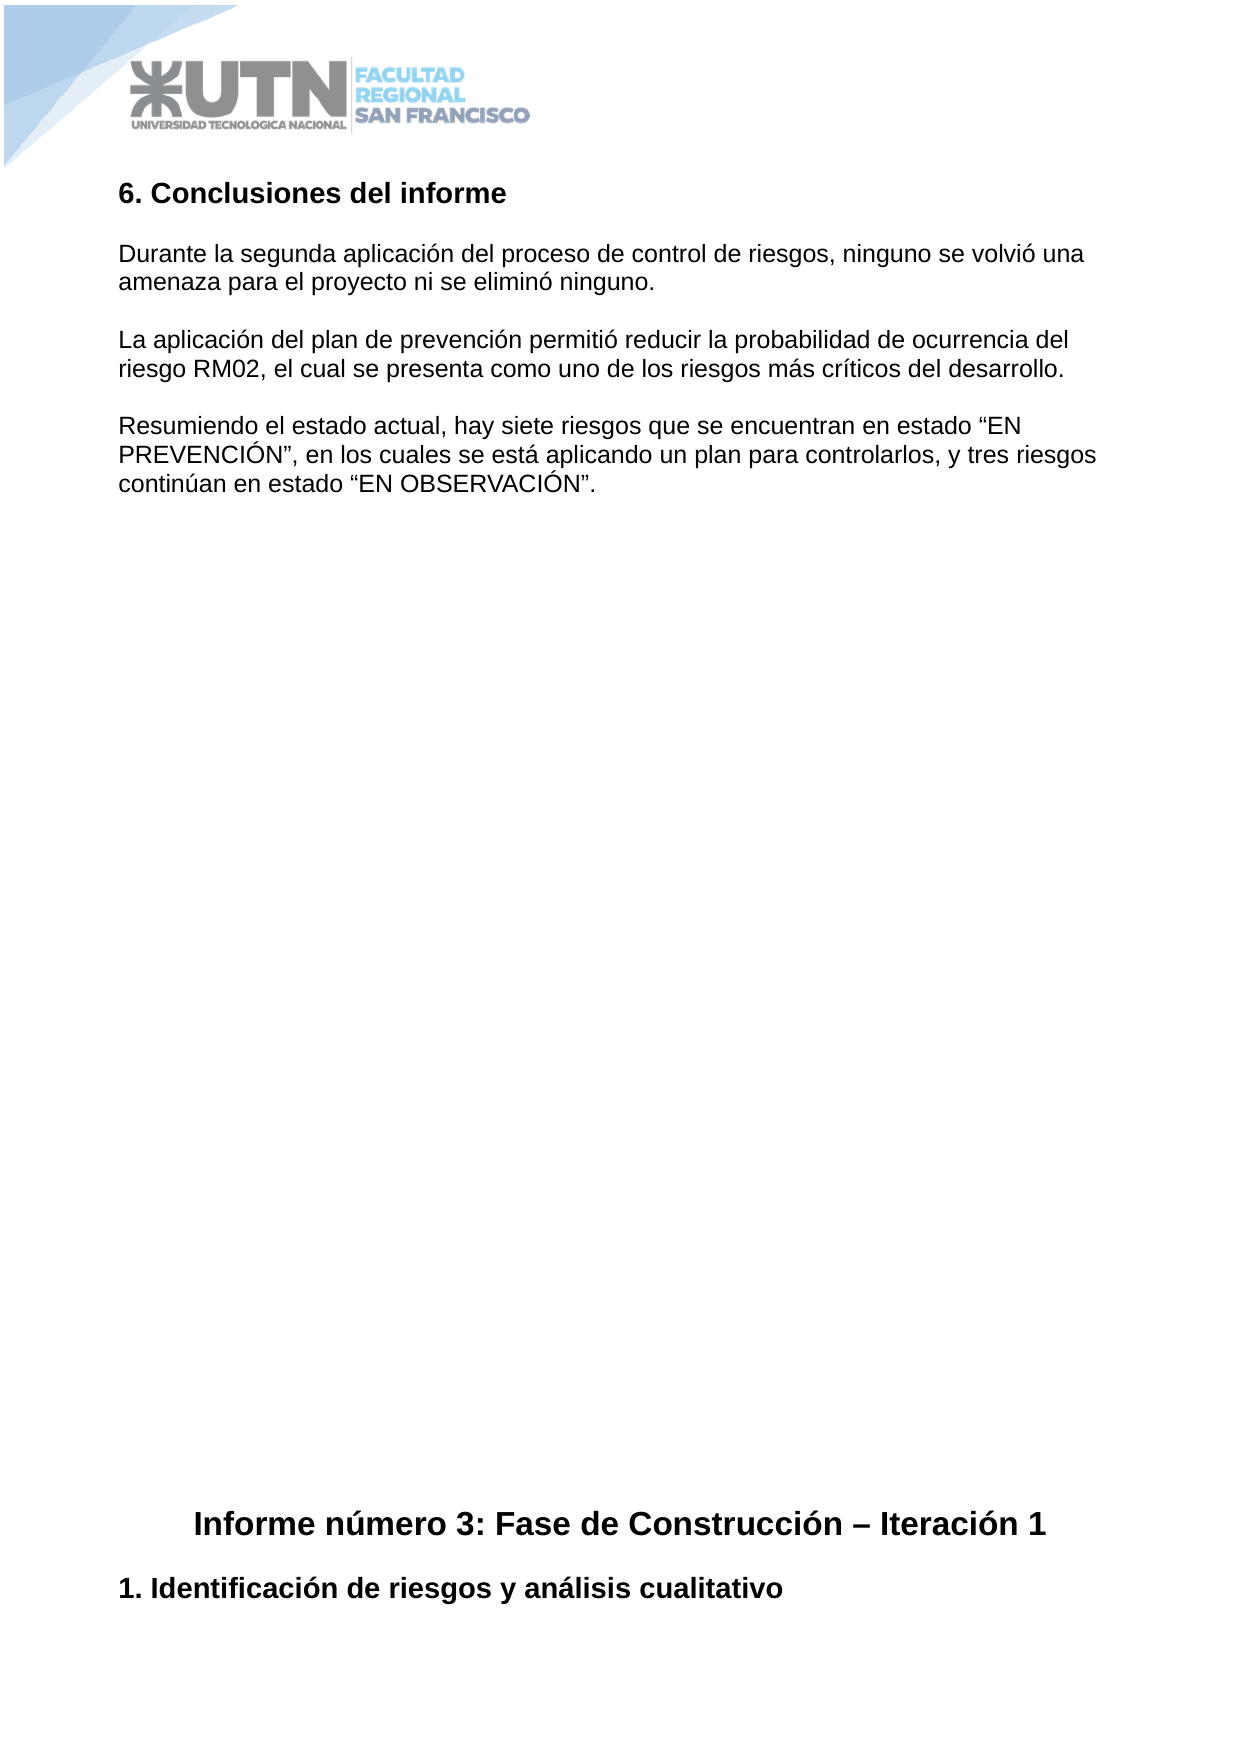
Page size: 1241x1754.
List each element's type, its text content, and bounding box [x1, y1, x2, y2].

text Resumiendo el estado actual, hay siete riesgos que se encuentran en estado “EN PREVENCIÓN”, en los cuales se está aplicando un plan para controlarlos, y tres riesgos continúan en estado “EN OBSERVACIÓN”. [118, 411, 1122, 497]
text 6. Conclusiones del informe [118, 176, 1122, 210]
text Informe número 3: Fase de Construcción – Iteración 1 [118, 1504, 1122, 1542]
text 1. Identificación de riesgos y análisis cualitativo [118, 1571, 1122, 1604]
text Durante la segunda aplicación del proceso de control de riesgos, ninguno se volvió una amenaza para el proyecto ni se eliminó ninguno. [118, 239, 1122, 296]
picture [3, 5, 532, 169]
text La aplicación del plan de prevención permitió reducir la probabilidad de ocurrencia del riesgo RM02, el cual se presenta como uno de los riesgos más críticos del desarrollo. [118, 325, 1122, 382]
